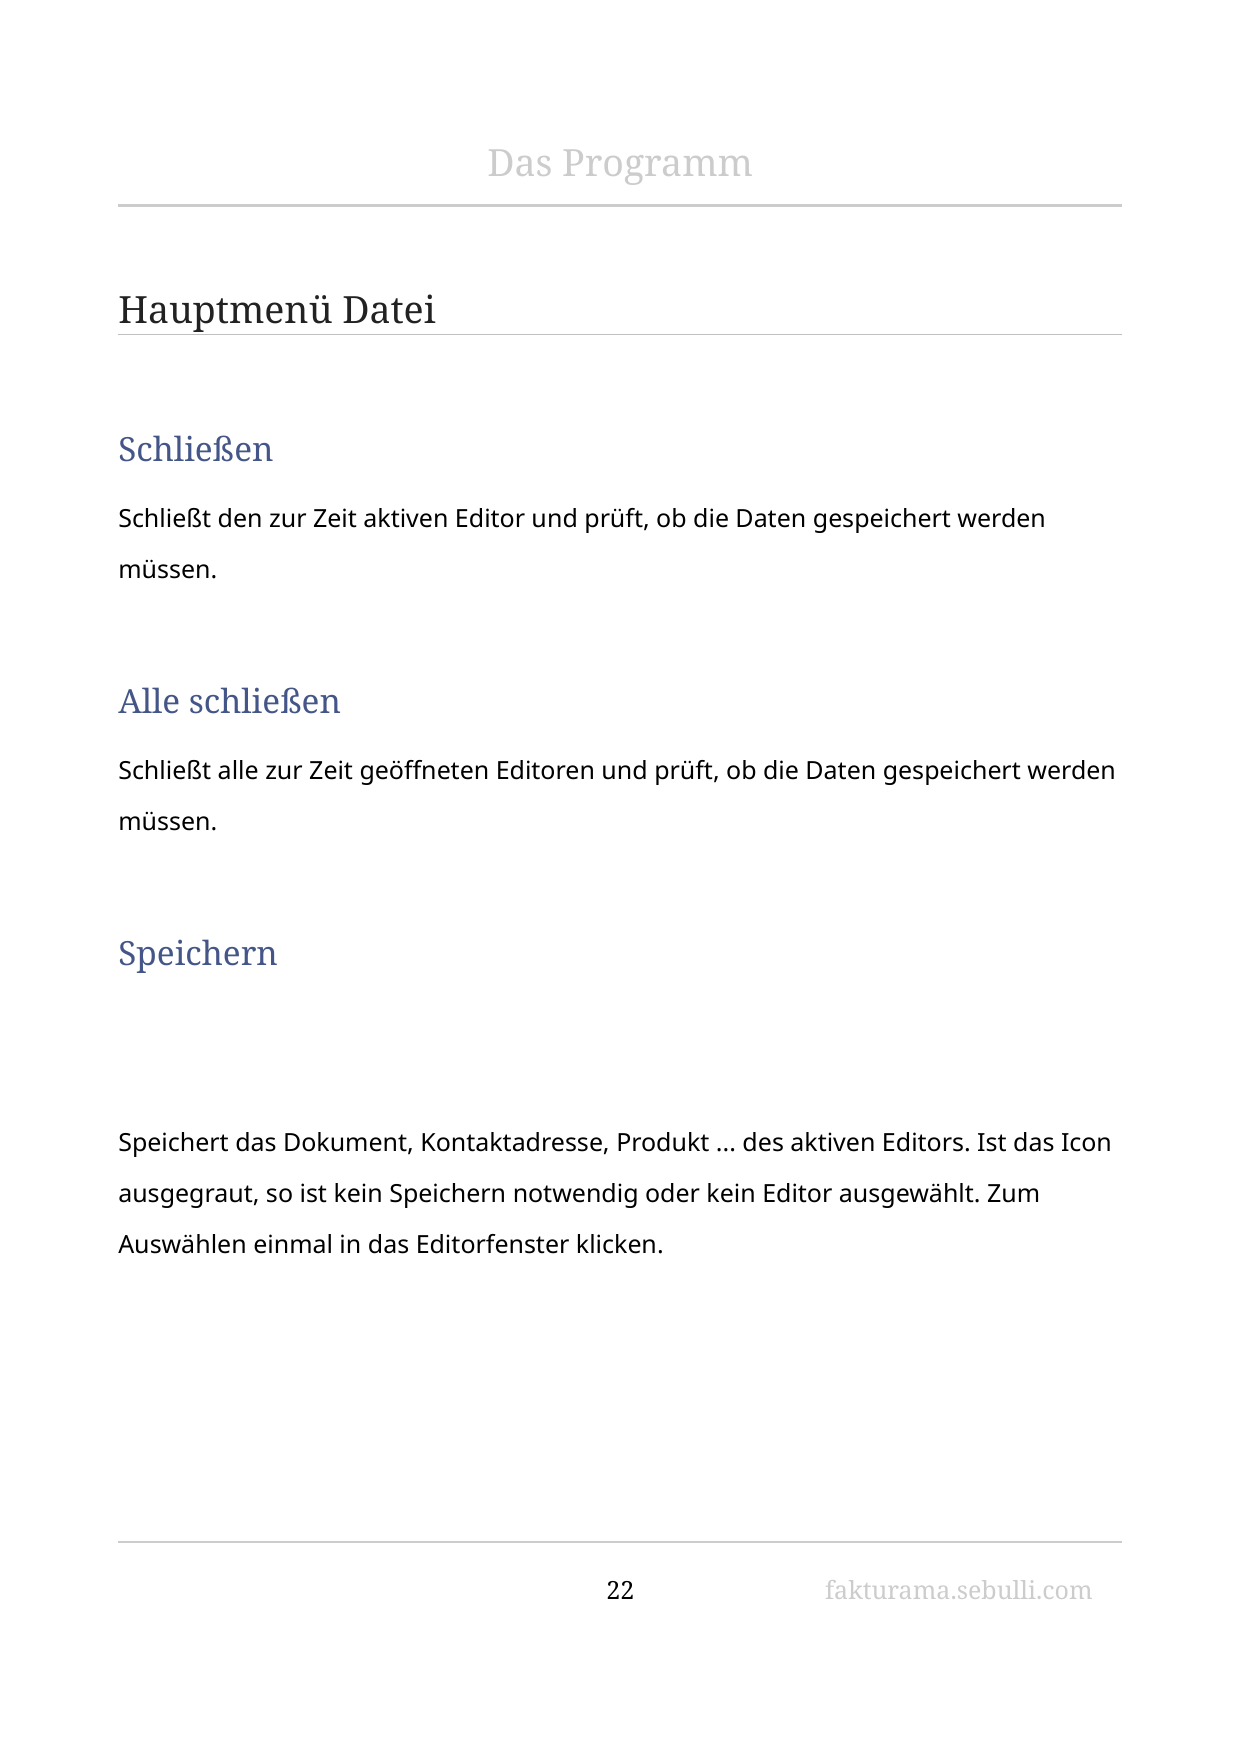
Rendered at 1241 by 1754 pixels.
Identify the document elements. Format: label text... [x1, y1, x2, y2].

text Schließt den zur Zeit aktiven Editor und prüft, ob die Daten gespeichert werden müssen. [118, 501, 1122, 586]
subtitle Hauptmenü Datei [118, 283, 1122, 334]
text Schließt alle zur Zeit geöffneten Editoren und prüft, ob die Daten gespeichert werden müssen. [118, 753, 1122, 838]
subtitle Speichern [118, 930, 1122, 976]
text Speichert das Dokument, Kontaktadresse, Produkt ... des aktiven Editors. Ist das Icon ausgegraut, so ist kein Speichern notwendig oder kein Editor ausgewählt. Zum Auswählen einmal in das Editorfenster klicken. [118, 1124, 1122, 1260]
subtitle Alle schließen [118, 678, 1122, 723]
subtitle Schließen [118, 426, 1122, 472]
